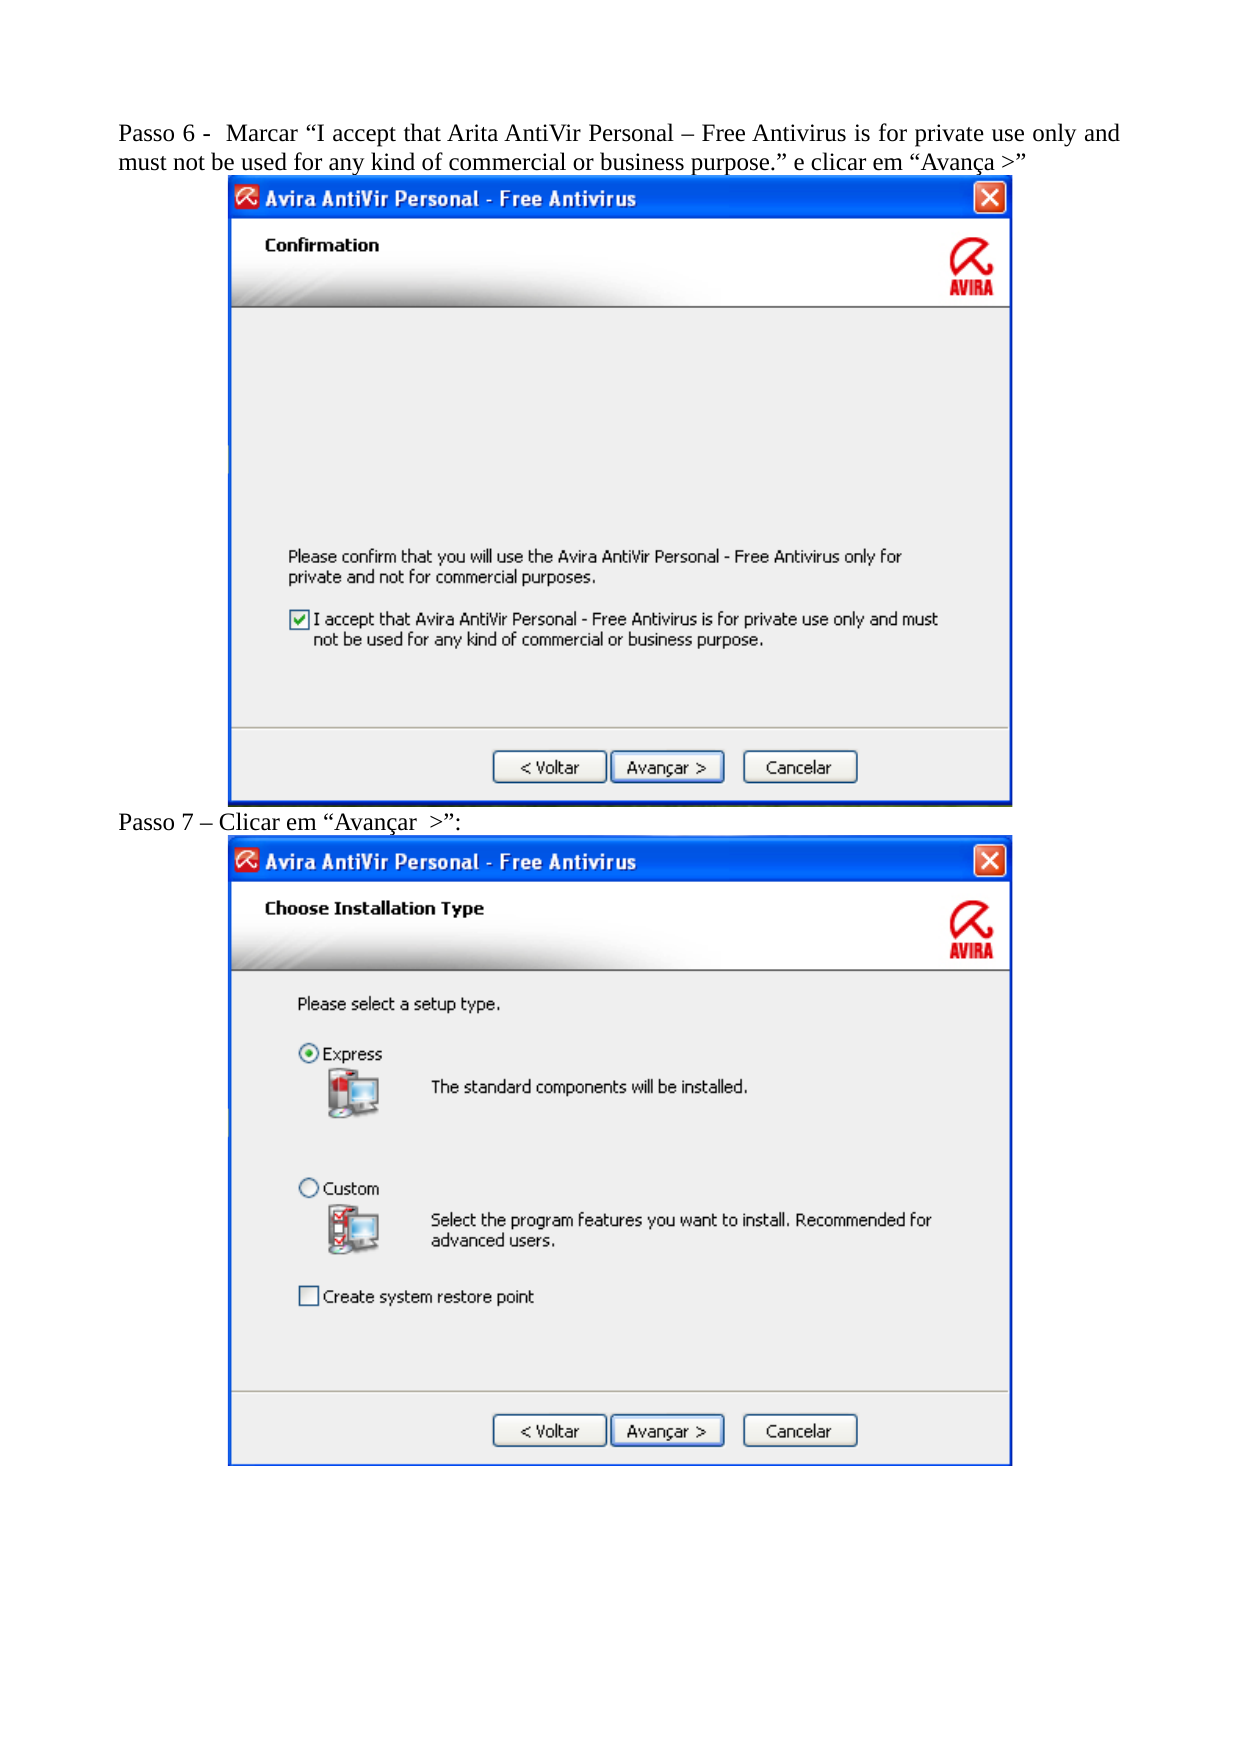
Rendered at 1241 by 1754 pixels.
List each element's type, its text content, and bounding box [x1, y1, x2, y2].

text Passo 7 – Clicar em “Avançar >”: [118, 176, 1122, 836]
picture [227, 175, 1013, 807]
picture [227, 835, 1013, 1466]
text Passo 6 - Marcar “I accept that Arita AntiVir Personal – Free Antivirus is for private use only and must not be used for any kind of commercial or business purpose.” e clicar em “Avança >” [118, 118, 1122, 176]
